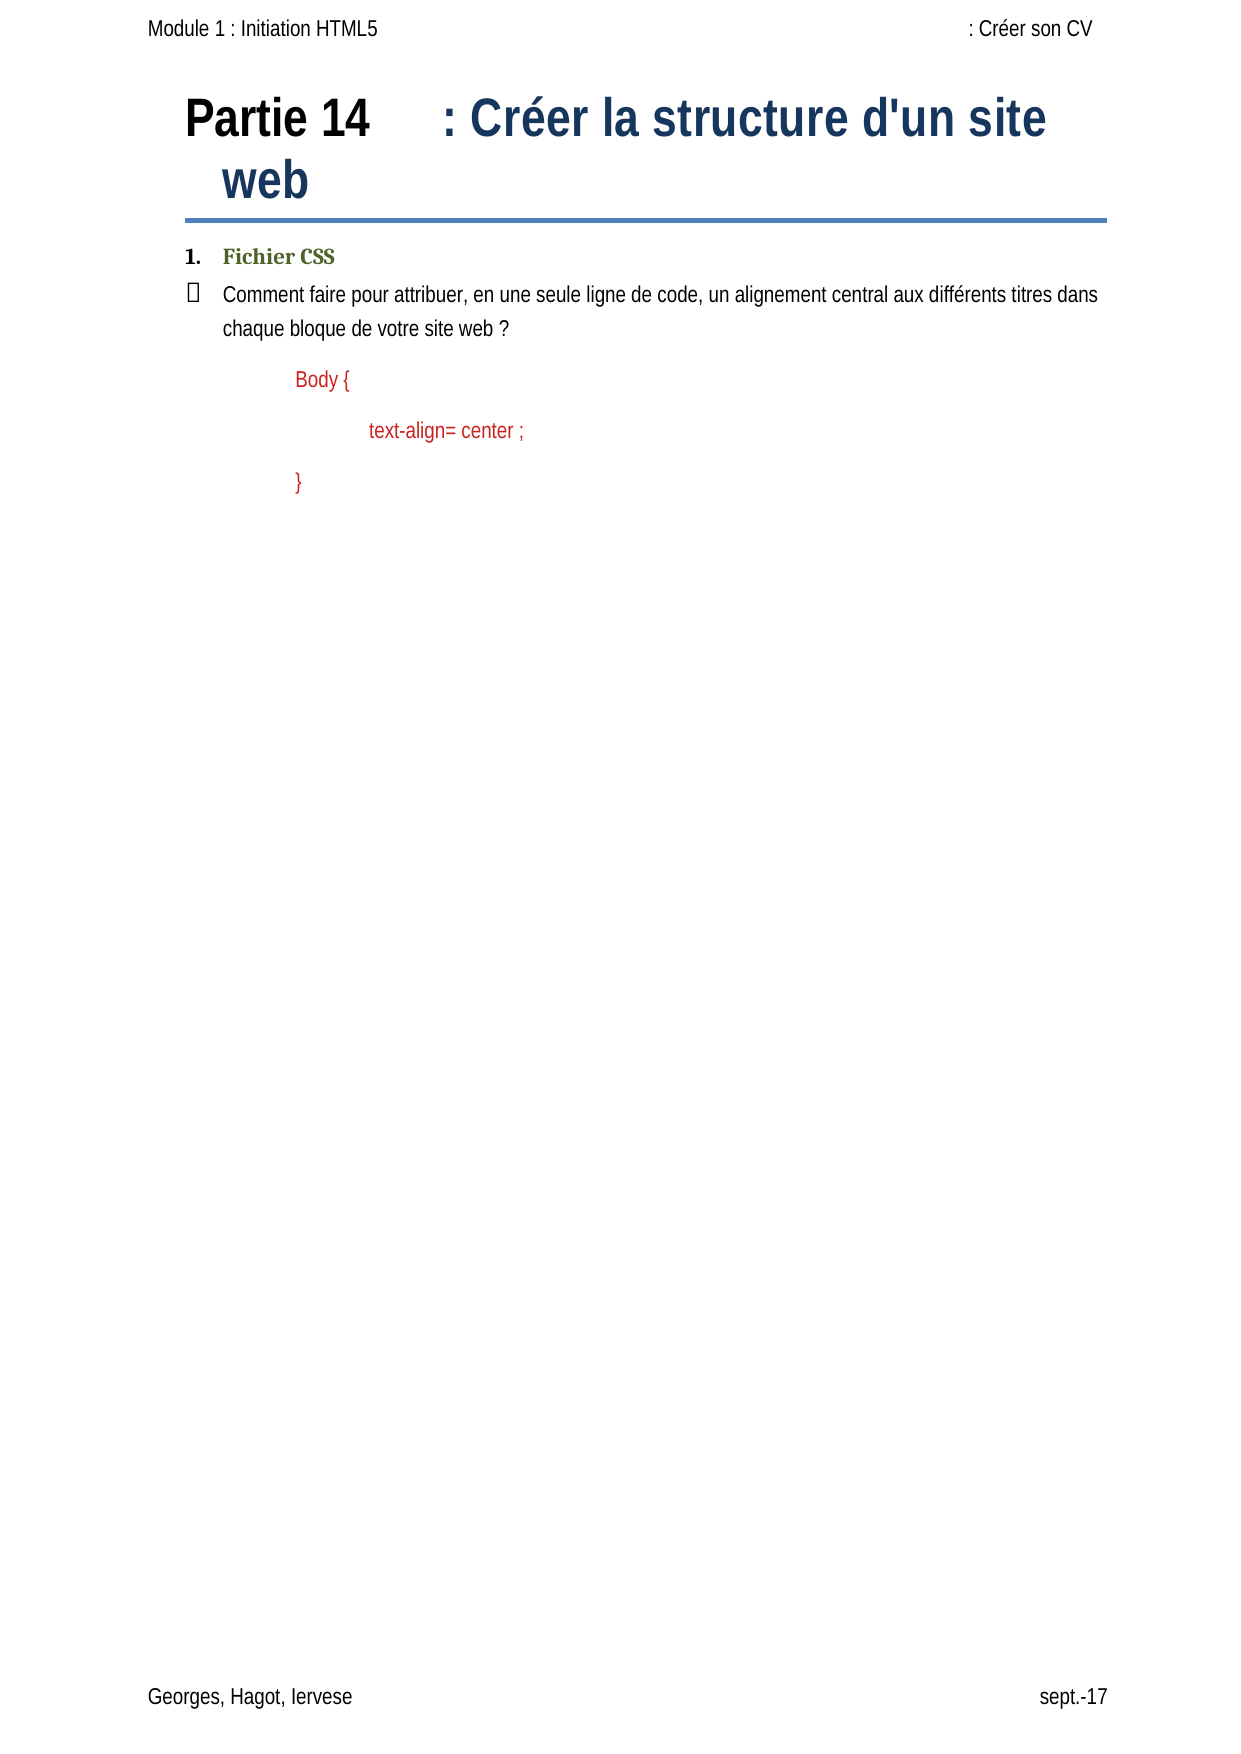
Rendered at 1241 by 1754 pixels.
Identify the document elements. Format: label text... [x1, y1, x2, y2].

text Body { [148, 366, 1107, 392]
text text-align= center ; [148, 417, 1107, 443]
list Comment faire pour attribuer, en une seule ligne de code, un alignement central aux différents titres dans chaque bloque de votre site web ? [185, 274, 1107, 341]
subtitle Fichier CSS [185, 244, 1107, 270]
subtitle : Créer la structure d'un site web [185, 85, 1107, 218]
text } [148, 468, 1107, 494]
